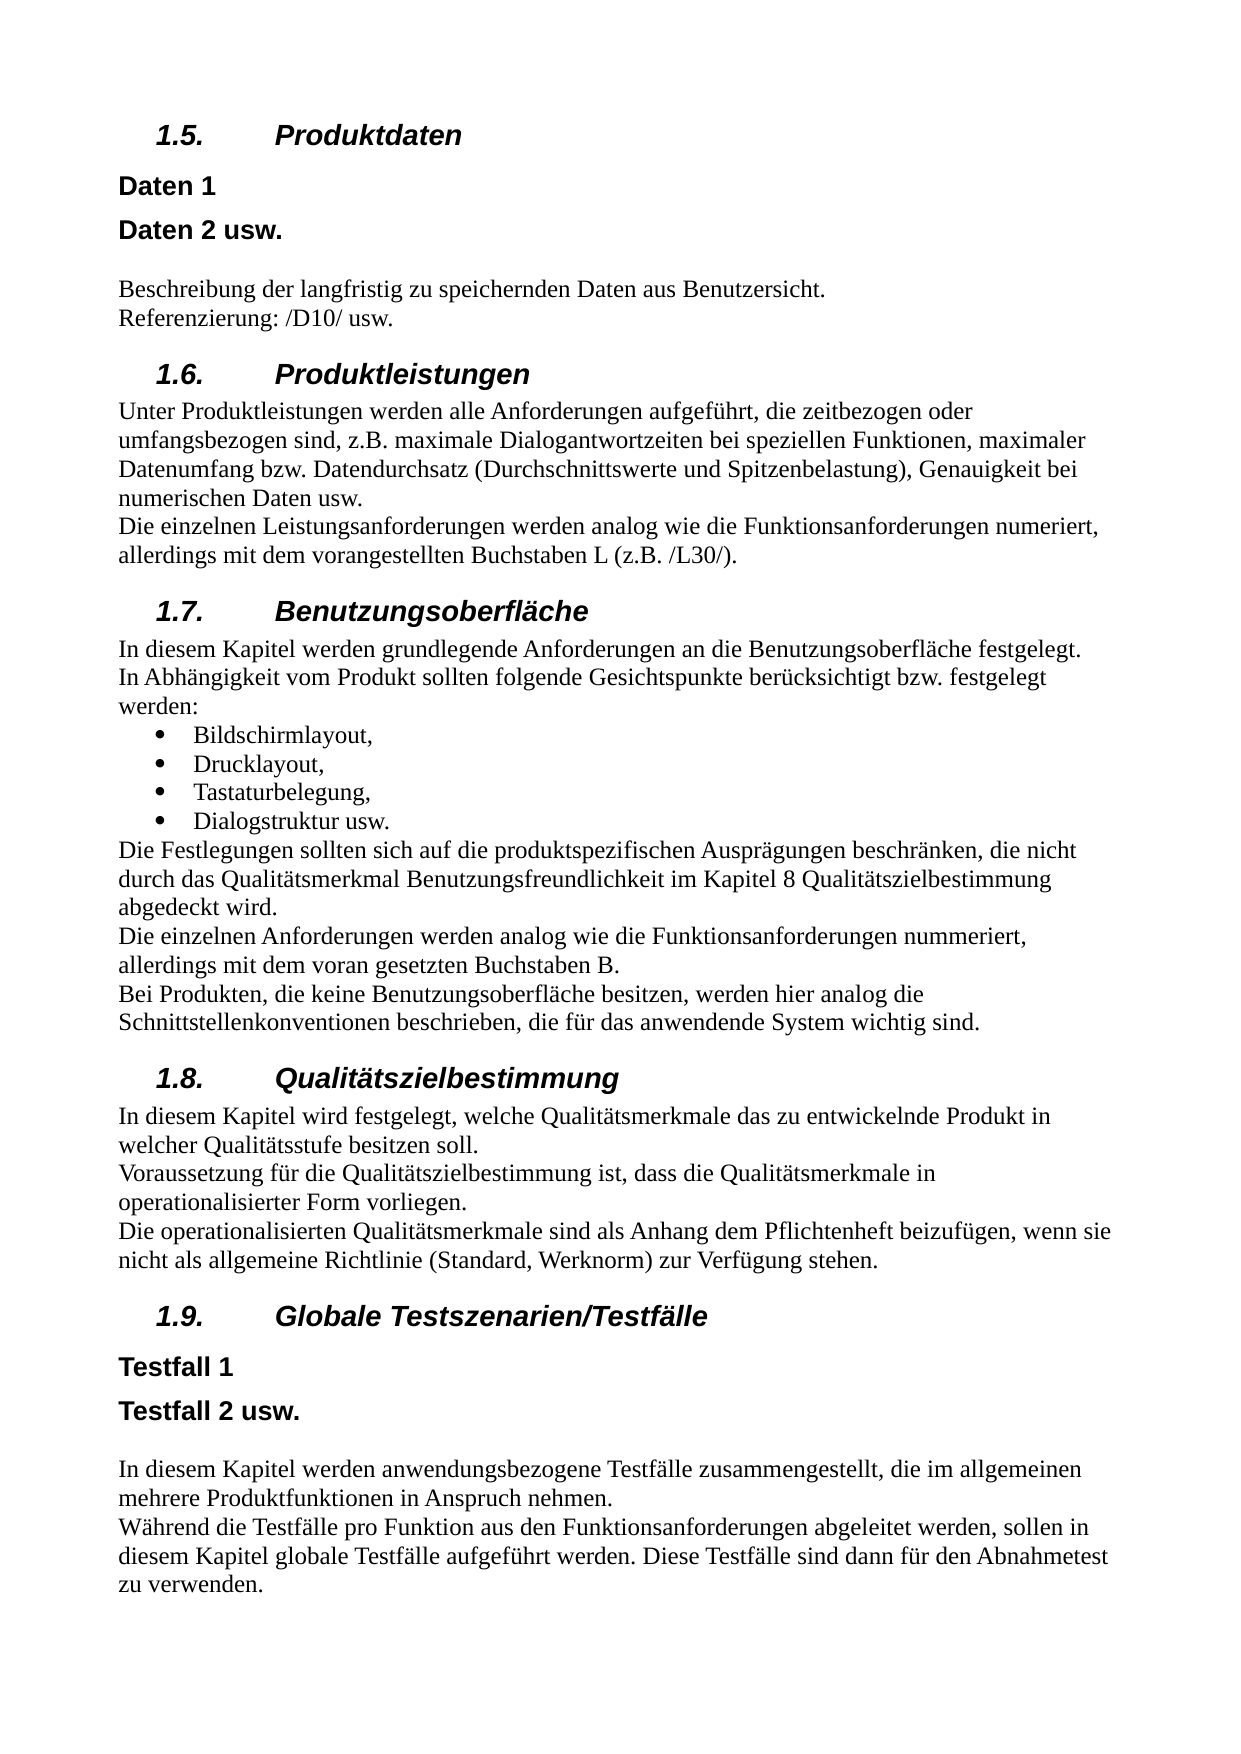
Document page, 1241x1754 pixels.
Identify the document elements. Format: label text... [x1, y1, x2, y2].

text Voraussetzung für die Qualitätszielbestimmung ist, dass die Qualitätsmerkmale in operationalisierter Form vorliegen. [118, 1158, 1122, 1216]
text Die einzelnen Anforderungen werden analog wie die Funktionsanforderungen nummeriert, allerdings mit dem voran gesetzten Buchstaben B. [118, 921, 1122, 979]
text Bei Produkten, die keine Benutzungsoberfläche besitzen, werden hier analog die Schnittstellenkonventionen beschrieben, die für das anwendende System wichtig sind. [118, 979, 1122, 1036]
subtitle Qualitätszielbestimmung [156, 1061, 1122, 1095]
text In diesem Kapitel werden grundlegende Anforderungen an die Benutzungsoberfläche festgelegt. [118, 634, 1122, 662]
subtitle Produktdaten [156, 118, 1122, 152]
text Referenzierung: /D10/ usw. [118, 303, 1122, 332]
text In Abhängigkeit vom Produkt sollten folgende Gesichtspunkte berücksichtigt bzw. festgelegt werden: [118, 662, 1122, 720]
text Die Festlegungen sollten sich auf die produktspezifischen Ausprägungen beschränken, die nicht durch das Qualitätsmerkmal Benutzungsfreundlichkeit im Kapitel 8 Qualitätszielbestimmung abgedeckt wird. [118, 835, 1122, 921]
subtitle Testfall 1 [118, 1351, 1122, 1382]
text Unter Produktleistungen werden alle Anforderungen aufgeführt, die zeitbezogen oder umfangsbezogen sind, z.B. maximale Dialogantwortzeiten bei speziellen Funktionen, maximaler Datenumfang bzw. Datendurchsatz (Durchschnittswerte und Spitzenbelastung), Genauigkeit bei numerischen Daten usw. [118, 396, 1122, 511]
text Während die Testfälle pro Funktion aus den Funktionsanforderungen abgeleitet werden, sollen in diesem Kapitel globale Testfälle aufgeführt werden. Diese Testfälle sind dann für den Abnahmetest zu verwenden. [118, 1512, 1122, 1598]
subtitle Produktleistungen [156, 357, 1122, 390]
subtitle Globale Testszenarien/Testfälle [156, 1298, 1122, 1332]
list Drucklayout, [156, 749, 1122, 777]
subtitle Daten 2 usw. [118, 214, 1122, 245]
text Beschreibung der langfristig zu speichernden Daten aus Benutzersicht. [118, 274, 1122, 303]
list Bildschirmlayout, [156, 720, 1122, 749]
text In diesem Kapitel wird festgelegt, welche Qualitätsmerkmale das zu entwickelnde Produkt in welcher Qualitätsstufe besitzen soll. [118, 1101, 1122, 1158]
text In diesem Kapitel werden anwendungsbezogene Testfälle zusammengestellt, die im allgemeinen mehrere Produktfunktionen in Anspruch nehmen. [118, 1454, 1122, 1512]
text Die operationalisierten Qualitätsmerkmale sind als Anhang dem Pflichtenheft beizufügen, wenn sie nicht als allgemeine Richtlinie (Standard, Werknorm) zur Verfügung stehen. [118, 1216, 1122, 1273]
subtitle Benutzungsoberfläche [156, 594, 1122, 627]
list Dialogstruktur usw. [156, 806, 1122, 835]
subtitle Testfall 2 usw. [118, 1394, 1122, 1426]
text Die einzelnen Leistungsanforderungen werden analog wie die Funktionsanforderungen numeriert, allerdings mit dem vorangestellten Buchstaben L (z.B. /L30/). [118, 511, 1122, 569]
subtitle Daten 1 [118, 170, 1122, 202]
list Tastaturbelegung, [156, 777, 1122, 806]
